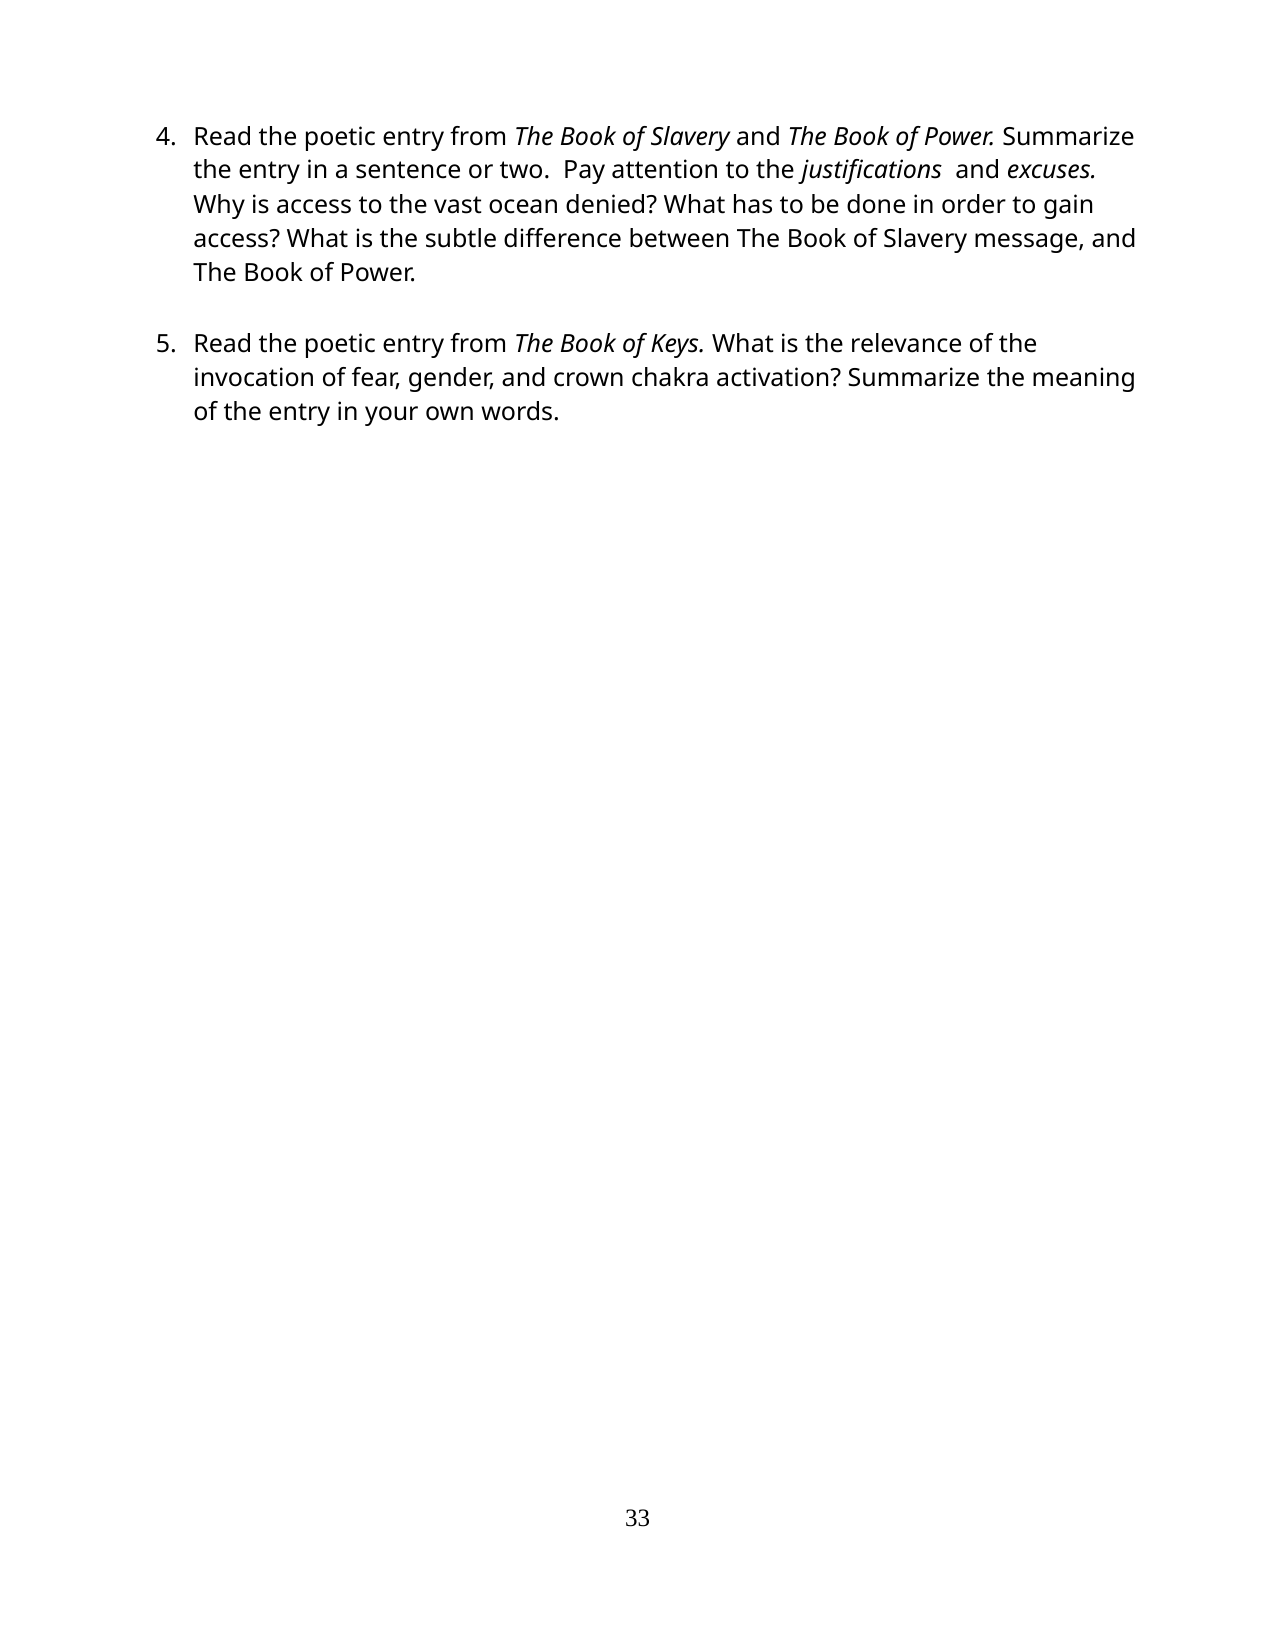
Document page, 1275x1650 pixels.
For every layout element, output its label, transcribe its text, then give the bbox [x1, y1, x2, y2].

list Read the poetic entry from The Book of Slavery and The Book of Power. Summarize the entry in a sentence or two. Pay attention to the justifications and excuses. Why is access to the vast ocean denied? What has to be done in order to gain access? What is the subtle difference between The Book of Slavery message, and The Book of Power. [156, 118, 1157, 288]
list Read the poetic entry from The Book of Keys. What is the relevance of the invocation of fear, gender, and crown chakra activation? Summarize the meaning of the entry in your own words. [156, 326, 1157, 428]
